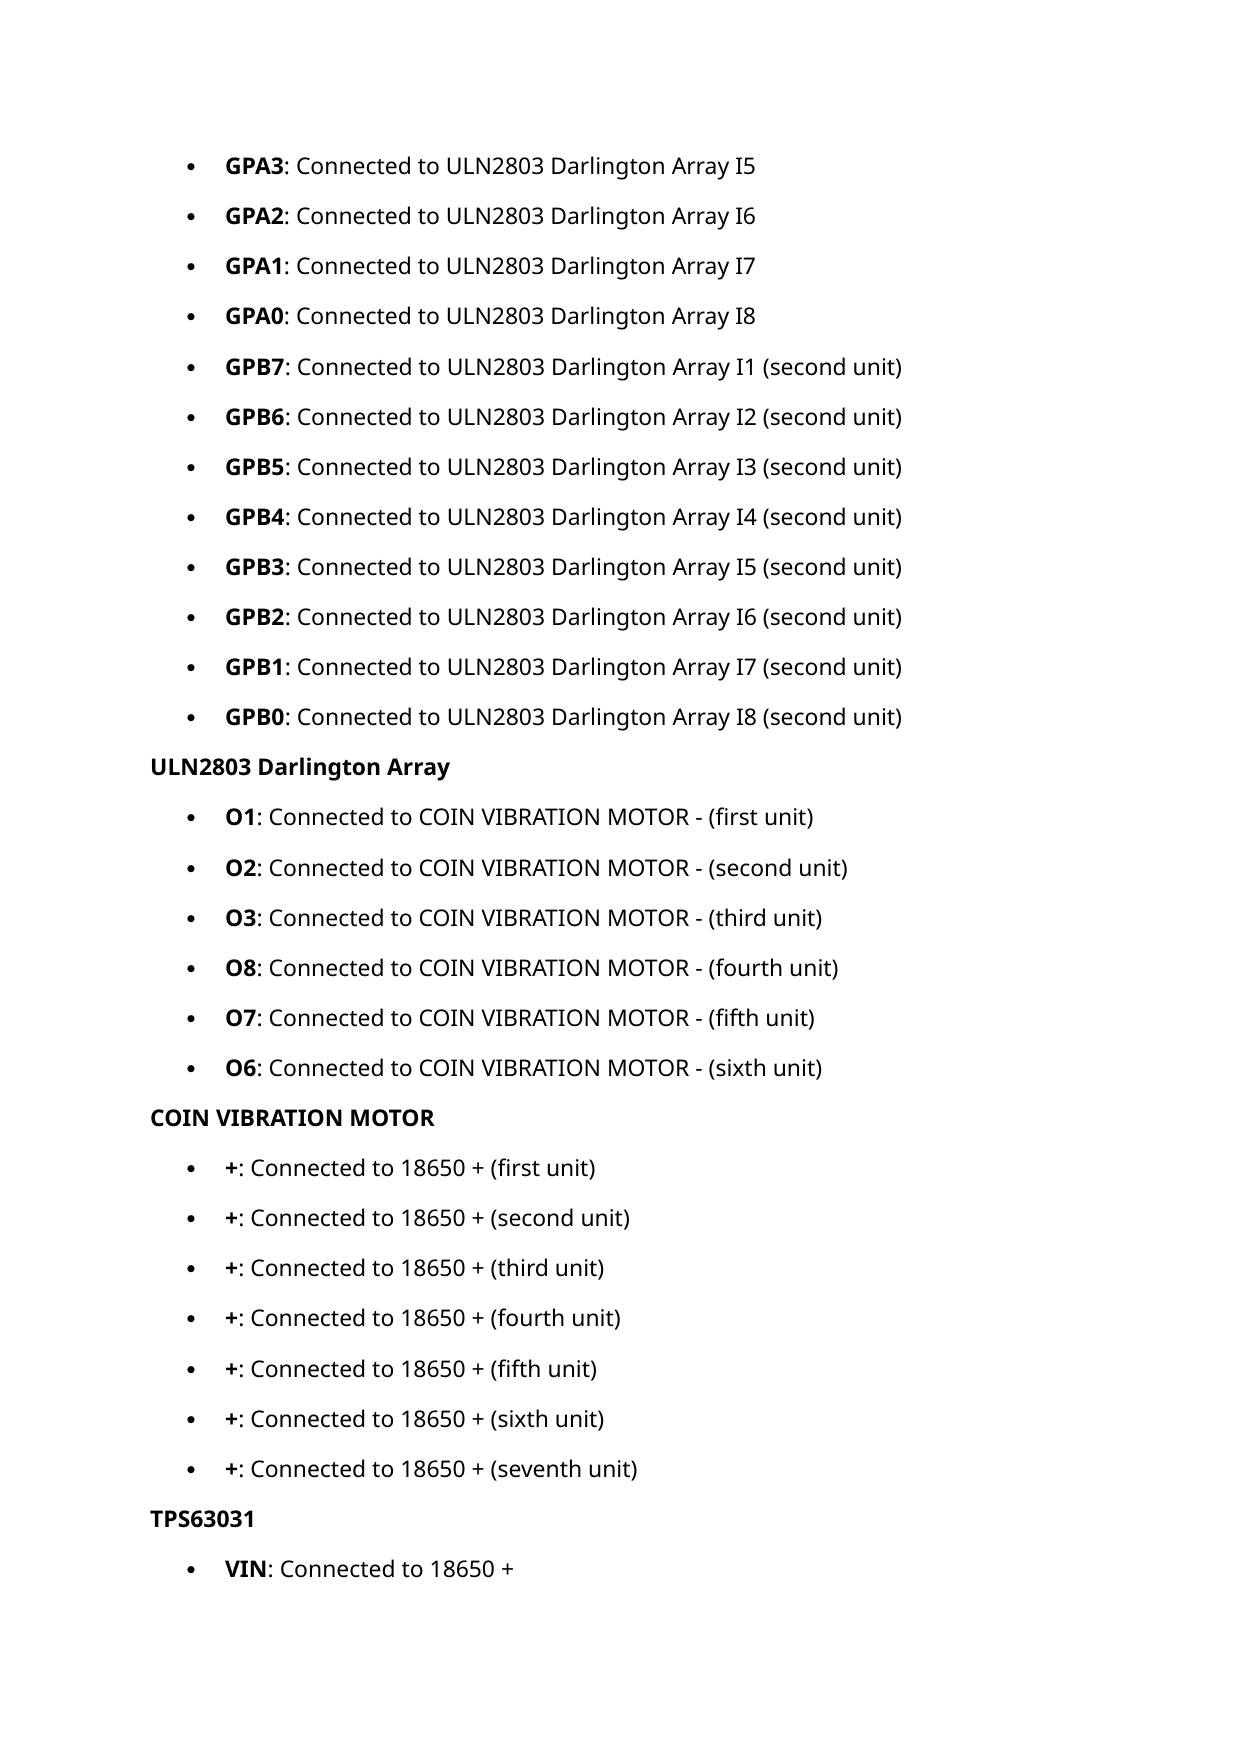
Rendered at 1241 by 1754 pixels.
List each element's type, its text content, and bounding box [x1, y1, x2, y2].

list GPB3: Connected to ULN2803 Darlington Array I5 (second unit) [187, 551, 1090, 582]
text COIN VIBRATION MOTOR [150, 1102, 1090, 1133]
list GPA2: Connected to ULN2803 Darlington Array I6 [187, 200, 1090, 231]
list O7: Connected to COIN VIBRATION MOTOR - (fifth unit) [187, 1002, 1090, 1033]
list GPB5: Connected to ULN2803 Darlington Array I3 (second unit) [187, 451, 1090, 482]
list O6: Connected to COIN VIBRATION MOTOR - (sixth unit) [187, 1052, 1090, 1083]
list +: Connected to 18650 + (third unit) [187, 1252, 1090, 1283]
list VIN: Connected to 18650 + [187, 1553, 1090, 1584]
list O8: Connected to COIN VIBRATION MOTOR - (fourth unit) [187, 952, 1090, 983]
text ULN2803 Darlington Array [150, 751, 1090, 782]
list +: Connected to 18650 + (second unit) [187, 1202, 1090, 1233]
text TPS63031 [150, 1503, 1090, 1534]
list GPB6: Connected to ULN2803 Darlington Array I2 (second unit) [187, 401, 1090, 432]
list GPB0: Connected to ULN2803 Darlington Array I8 (second unit) [187, 701, 1090, 732]
list +: Connected to 18650 + (seventh unit) [187, 1453, 1090, 1484]
list GPB4: Connected to ULN2803 Darlington Array I4 (second unit) [187, 501, 1090, 532]
list +: Connected to 18650 + (first unit) [187, 1152, 1090, 1183]
list +: Connected to 18650 + (fourth unit) [187, 1302, 1090, 1334]
list +: Connected to 18650 + (sixth unit) [187, 1403, 1090, 1434]
list O1: Connected to COIN VIBRATION MOTOR - (first unit) [187, 801, 1090, 833]
list GPB2: Connected to ULN2803 Darlington Array I6 (second unit) [187, 601, 1090, 632]
list O2: Connected to COIN VIBRATION MOTOR - (second unit) [187, 851, 1090, 883]
list GPA1: Connected to ULN2803 Darlington Array I7 [187, 250, 1090, 281]
list O3: Connected to COIN VIBRATION MOTOR - (third unit) [187, 902, 1090, 933]
list GPA3: Connected to ULN2803 Darlington Array I5 [187, 150, 1090, 181]
list GPB1: Connected to ULN2803 Darlington Array I7 (second unit) [187, 651, 1090, 682]
list GPA0: Connected to ULN2803 Darlington Array I8 [187, 300, 1090, 332]
list GPB7: Connected to ULN2803 Darlington Array I1 (second unit) [187, 350, 1090, 382]
list +: Connected to 18650 + (fifth unit) [187, 1352, 1090, 1384]
